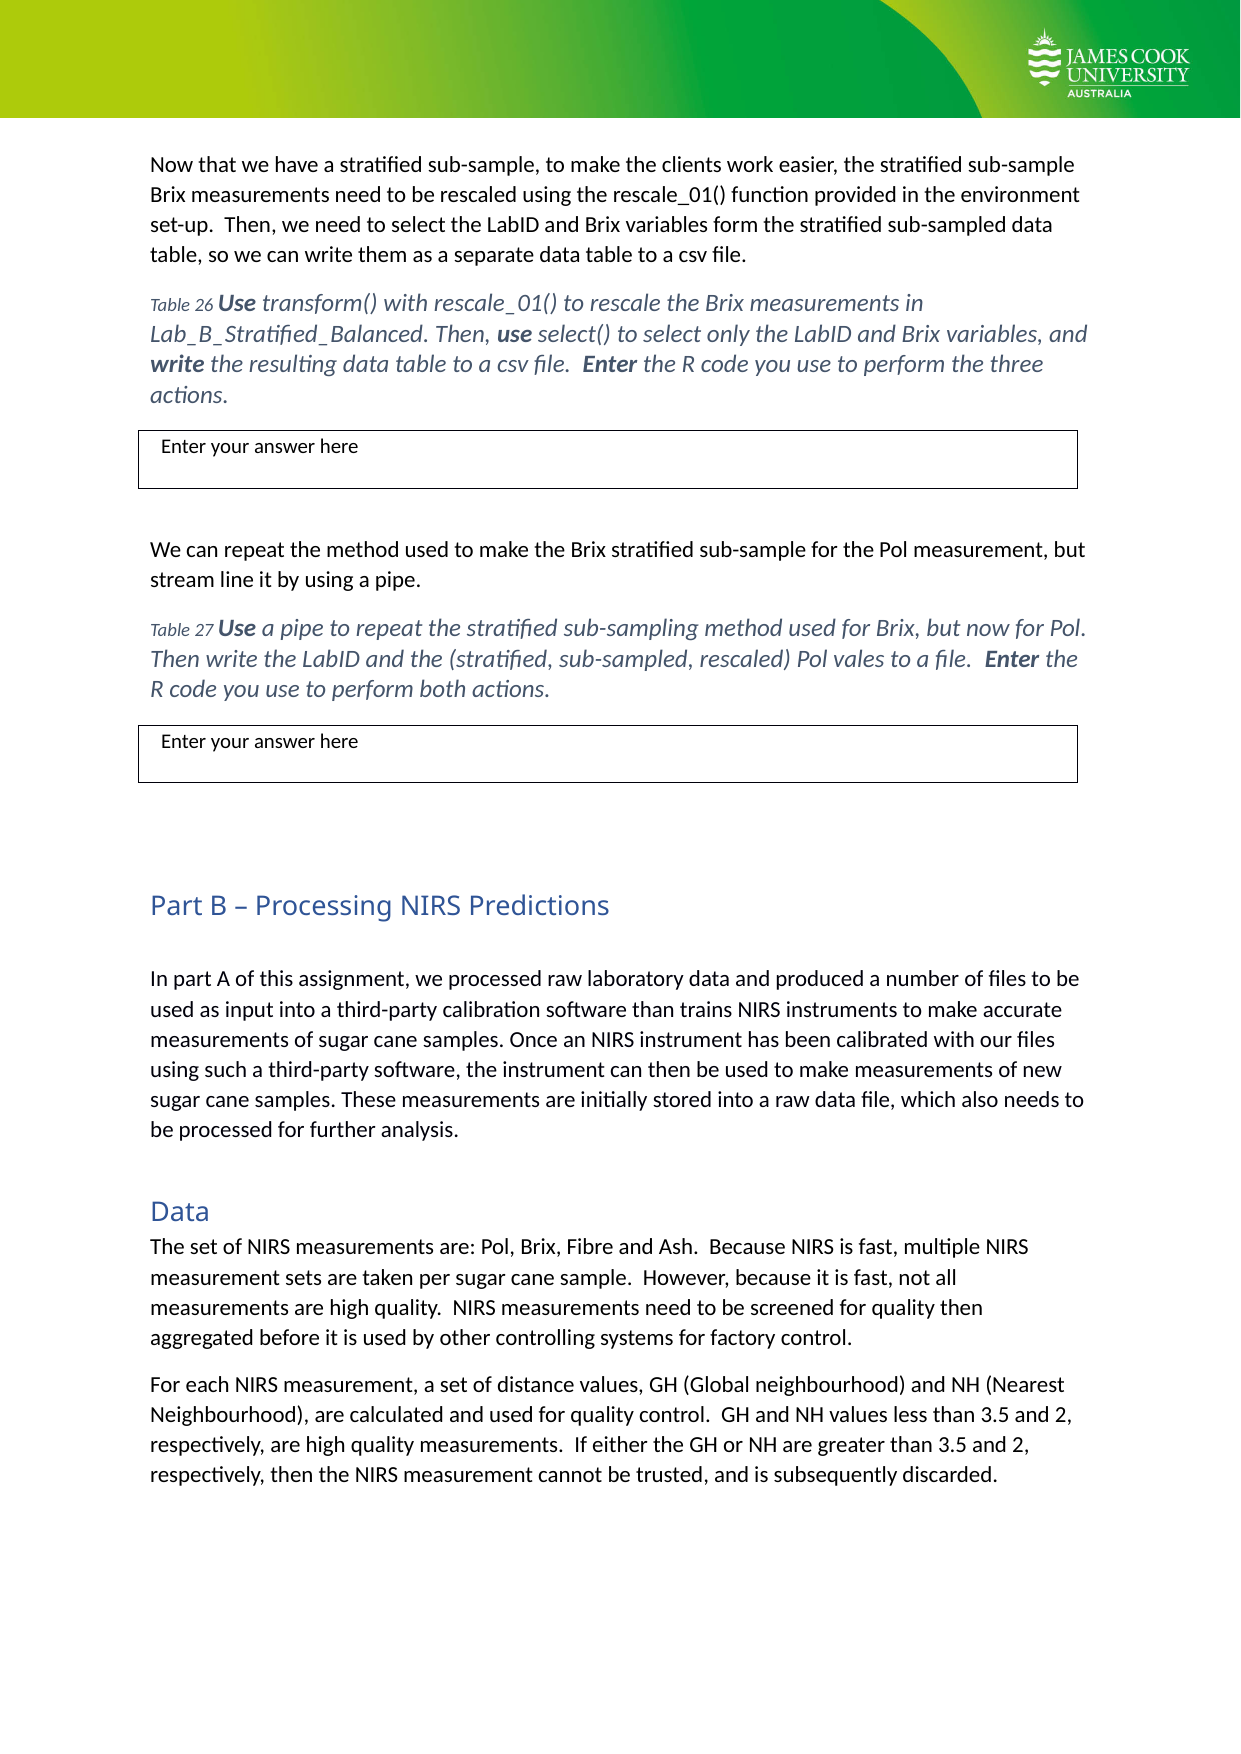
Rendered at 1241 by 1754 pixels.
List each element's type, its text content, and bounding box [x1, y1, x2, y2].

table_header Enter your answer here [139, 431, 1077, 487]
text Table 26 Use transform() with rescale_01() to rescale the Brix measurements in Lab_B_Stratified_Balanced. Then, use select() to select only the LabID and Brix variables, and write the resulting data table to a csv file. Enter the R code you use to perform the three actions. [150, 287, 1090, 409]
text We can repeat the method used to make the Brix stratified sub-sample for the Pol measurement, but stream line it by using a pipe. [150, 535, 1090, 593]
subtitle Part B – Processing NIRS Predictions [150, 886, 1090, 923]
text Now that we have a stratified sub-sample, to make the clients work easier, the stratified sub-sample Brix measurements need to be rescaled using the rescale_01() function provided in the environment set-up. Then, we need to select the LabID and Brix variables form the stratified sub-sampled data table, so we can write them as a separate data table to a csv file. [150, 150, 1090, 269]
picture [0, 0, 1241, 118]
text The set of NIRS measurements are: Pol, Brix, Fibre and Ash. Because NIRS is fast, multiple NIRS measurement sets are taken per sugar cane sample. However, because it is fast, not all measurements are high quality. NIRS measurements need to be screened for quality then aggregated before it is used by other controlling systems for factory control. [150, 1232, 1090, 1351]
subtitle Data [150, 1193, 1090, 1229]
table_header Enter your answer here [139, 726, 1077, 782]
text For each NIRS measurement, a set of distance values, GH (Global neighbourhood) and NH (Nearest Neighbourhood), are calculated and used for quality control. GH and NH values less than 3.5 and 2, respectively, are high quality measurements. If either the GH or NH are greater than 3.5 and 2, respectively, then the NIRS measurement cannot be trusted, and is subsequently discarded. [150, 1370, 1090, 1488]
text Table 27 Use a pipe to repeat the stratified sub-sampling method used for Brix, but now for Pol. Then write the LabID and the (stratified, sub-sampled, rescaled) Pol vales to a file. Enter the R code you use to perform both actions. [150, 612, 1090, 704]
subtitle In part A of this assignment, we processed raw laboratory data and produced a number of files to be used as input into a third-party calibration software than trains NIRS instruments to make accurate measurements of sugar cane samples. Once an NIRS instrument has been calibrated with our files using such a third-party software, the instrument can then be used to make measurements of new sugar cane samples. These measurements are initially stored into a raw data file, which also needs to be processed for further analysis. [150, 964, 1090, 1143]
